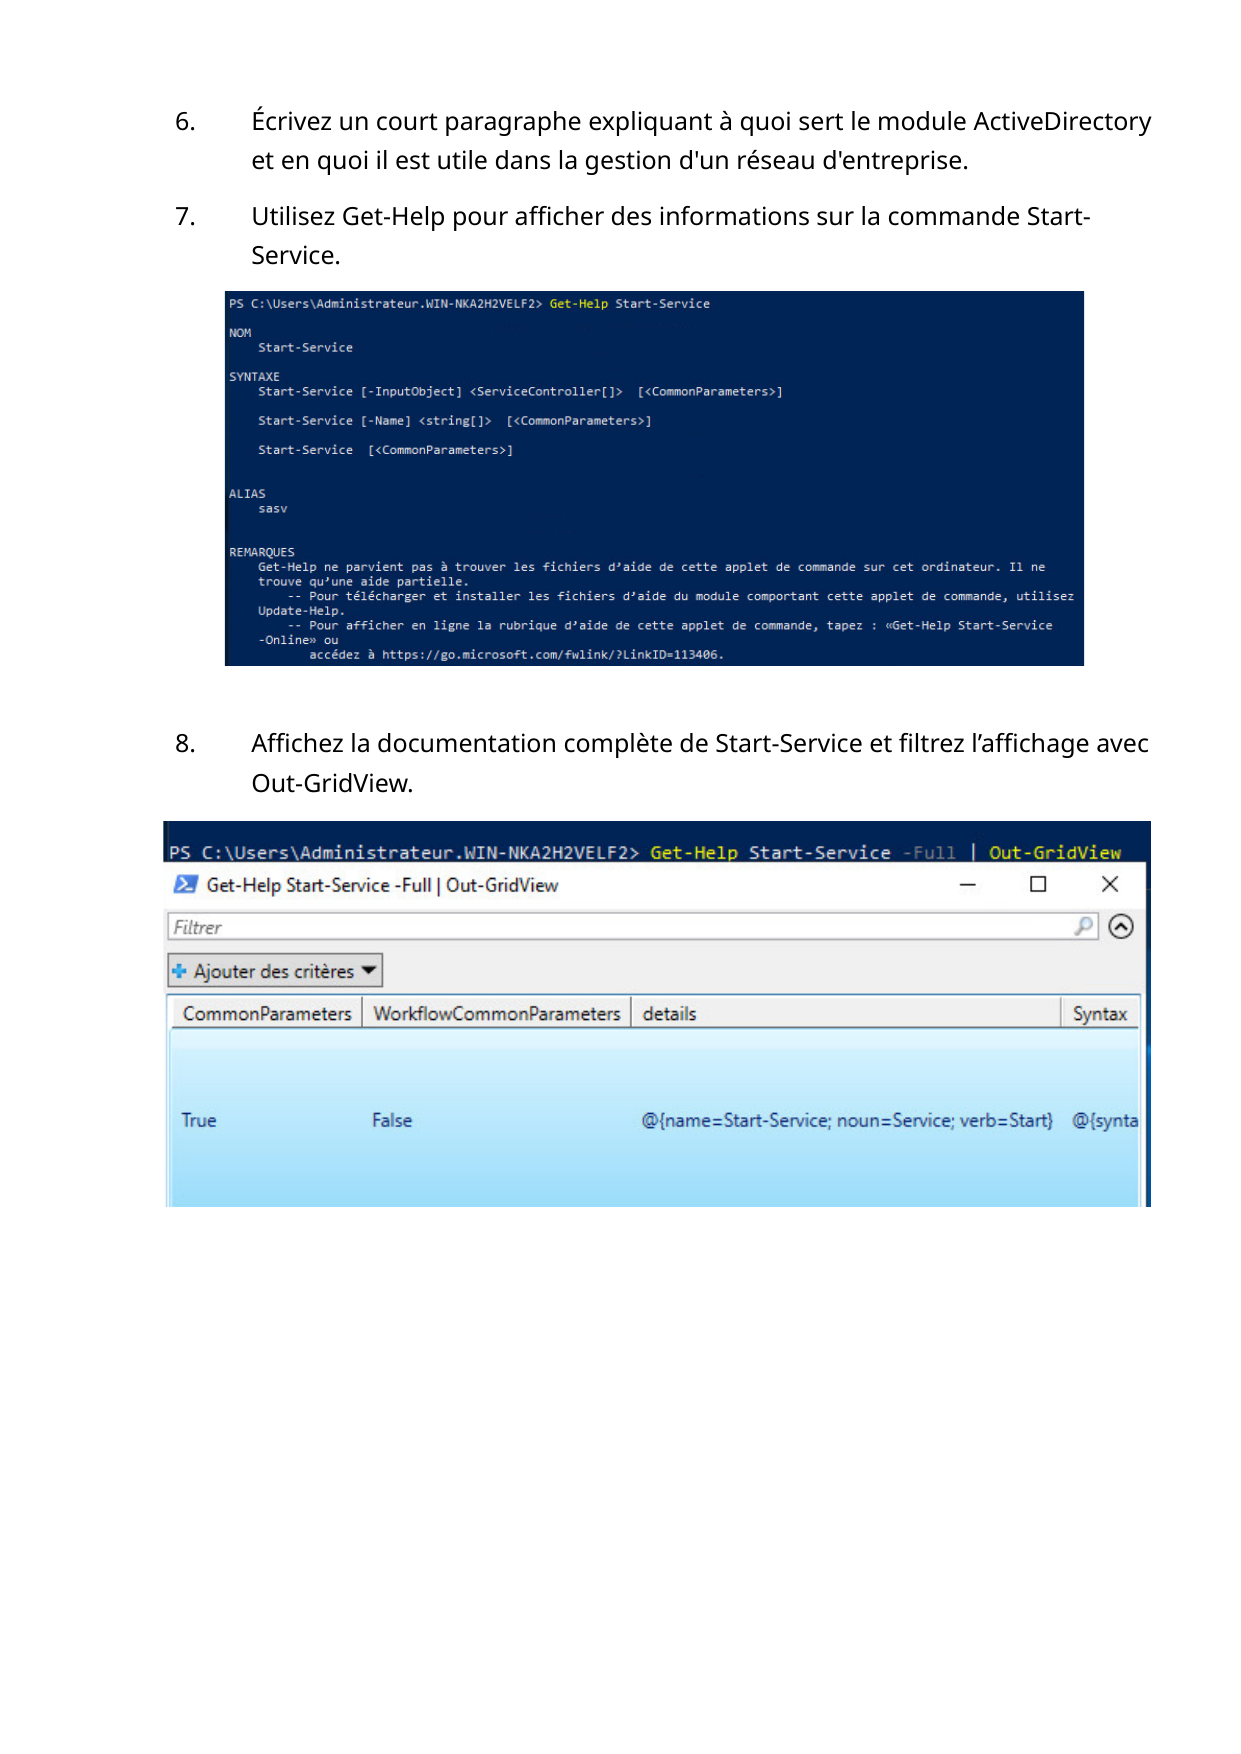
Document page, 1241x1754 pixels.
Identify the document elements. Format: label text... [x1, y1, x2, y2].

list Utilisez Get-Help pour afficher des informations sur la commande Start-Service. [175, 198, 1167, 704]
picture [224, 291, 1085, 666]
list Affichez la documentation complète de Start-Service et filtrez l’affichage avec Out-GridView. [175, 726, 1167, 799]
picture [163, 821, 1151, 1207]
list Écrivez un court paragraphe expliquant à quoi sert le module ActiveDirectory et en quoi il est utile dans la gestion d'un réseau d'entreprise. [175, 103, 1167, 177]
